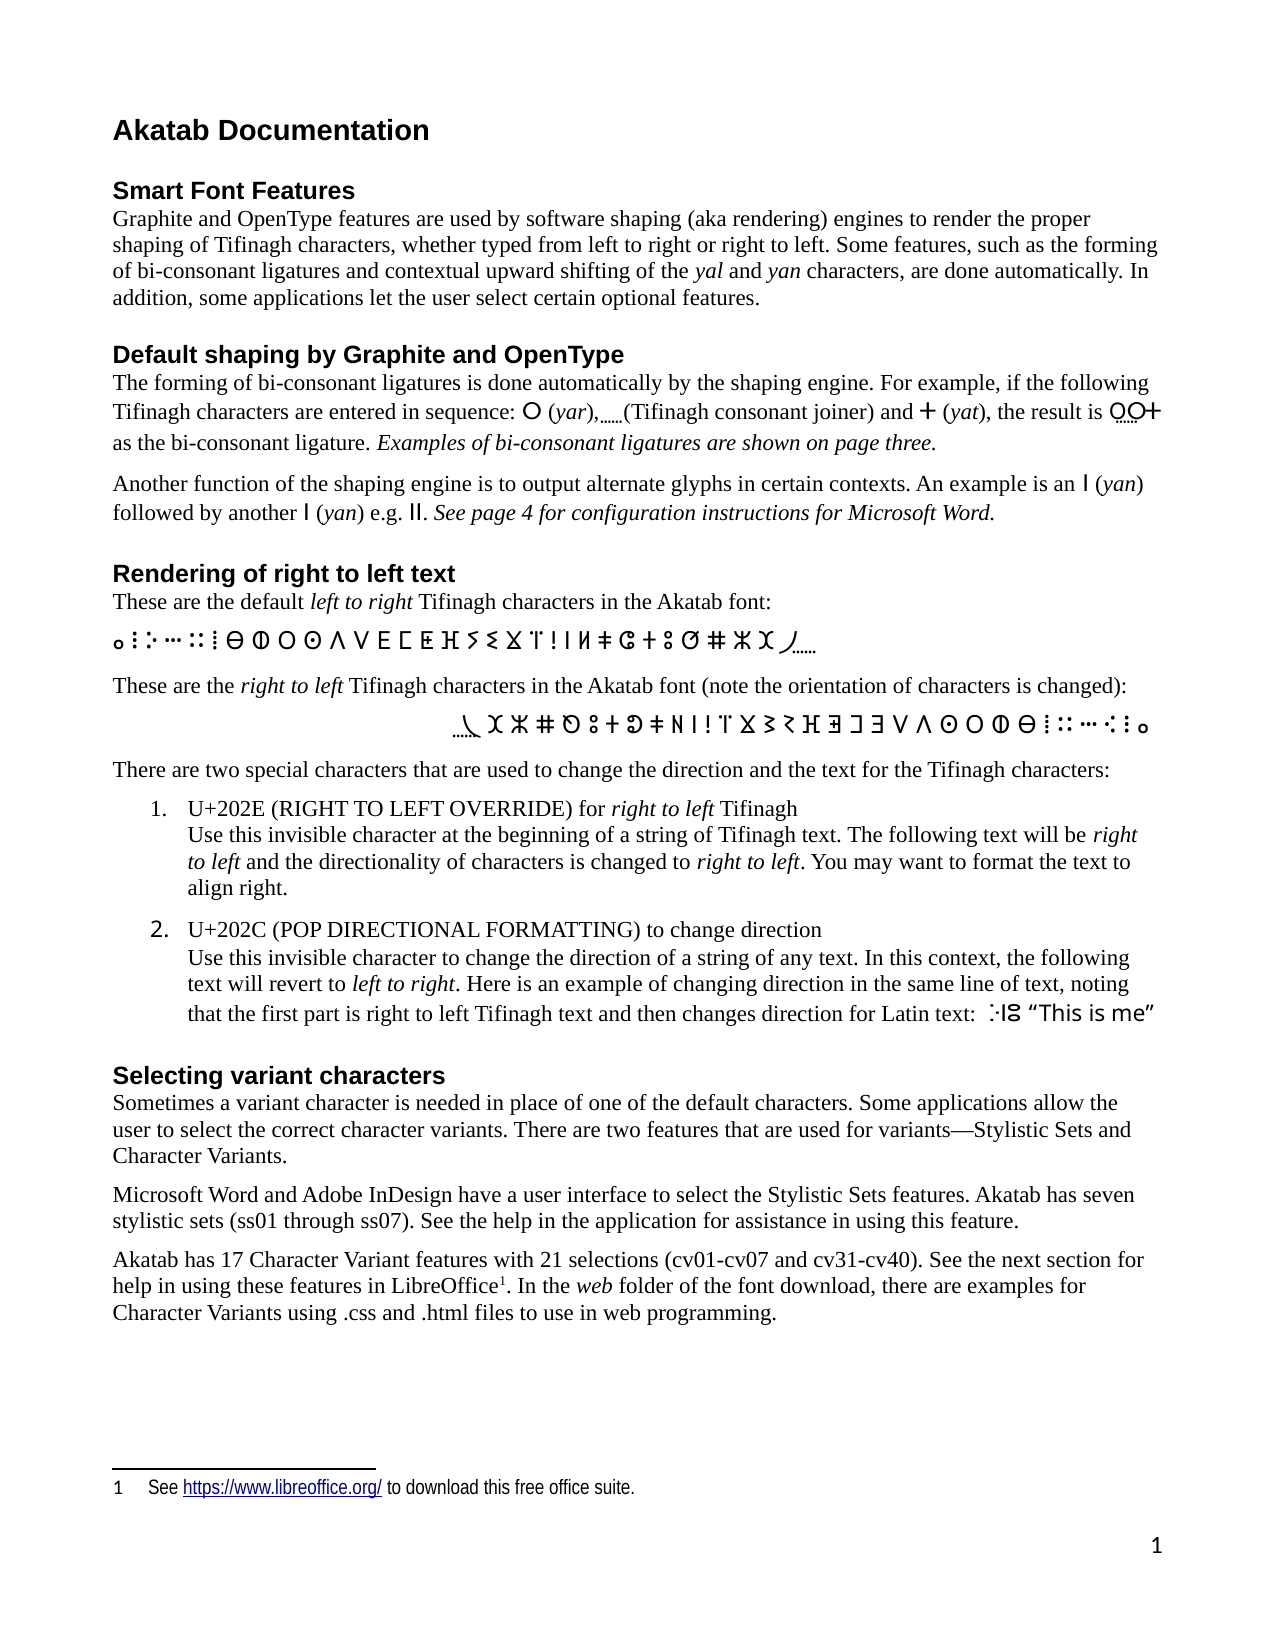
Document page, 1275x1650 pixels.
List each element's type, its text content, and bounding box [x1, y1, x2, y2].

text See https://www.libreoffice.org/ to download this free office suite. [112, 1474, 1162, 1500]
subtitle Smart Font Features [112, 176, 1162, 205]
text ⴰ ⵗ ⴾ ⵈ ⵆ ⵂ ⴱ ⵀ ⵔ ⵙ ⴷ ⴸ ⴹ ⵎ ⵟ ⴼ ⵢ ⵉ ⴴ ⴶ ⵑ ⵏ ⵍ ⵐ ⵛ ⵜ ⵓ ⵚ ⵌ ⵣ ⵋ ⵰ ⵿ [112, 627, 1162, 660]
text Sometimes a variant character is needed in place of one of the default characters. Some applications allow the user to select the correct character variants. There are two features that are used for variants—Stylistic Sets and Character Variants. [112, 1089, 1162, 1168]
text Microsoft Word and Adobe InDesign have a user interface to select the Stylistic Sets features. Akatab has seven stylistic sets (ss01 through ss07). See the help in the application for assistance in using this feature. [112, 1181, 1162, 1234]
subtitle Selecting variant characters [112, 1061, 1162, 1089]
text These are the default left to right Tifinagh characters in the Akatab font: [112, 588, 1162, 614]
subtitle Rendering of right to left text [112, 559, 1162, 588]
text There are two special characters that are used to change the direction and the text for the Tifinagh characters: [112, 756, 1162, 782]
subtitle Default shaping by Graphite and OpenType [112, 340, 1162, 369]
list U+202C (POP DIRECTIONAL FORMATTING) to change direction Use this invisible character to change the direction of a string of any text. In this context, the following text will revert to left to right. Here is an example of changing direction in the same line of text, noting that the first part is right to left Tifinagh text and then changes direction for Latin text: ‮ⵓⵏⴾ ‬ “This is me” [150, 913, 1162, 1031]
text The forming of bi-consonant ligatures is done automatically by the shaping engine. For example, if the following Tifinagh characters are entered in sequence: ⵔ (yar), ⵿ (Tifinagh consonant joiner) and ⵜ (yat), the result is ⵔ⵿ⵜ as the bi-consonant ligature. Examples of bi-consonant ligatures are shown on page three. [112, 369, 1162, 456]
text Graphite and OpenType features are used by software shaping (aka rendering) engines to render the proper shaping of Tifinagh characters, whether typed from left to right or right to left. Some features, such as the forming of bi-consonant ligatures and contextual upward shifting of the yal and yan characters, are done automatically. In addition, some applications let the user select certain optional features. [112, 205, 1162, 310]
list U+202E (RIGHT TO LEFT OVERRIDE) for right to left Tifinagh Use this invisible character at the beginning of a string of Tifinagh text. The following text will be right to left and the directionality of characters is changed to right to left. You may want to format the text to align right. [150, 795, 1162, 900]
subtitle Akatab Documentation [112, 112, 1162, 146]
text Akatab has 17 Character Variant features with 21 selections (cv01-cv07 and cv31-cv40). See the next section for help in using these features in LibreOffice. In the web folder of the font download, there are examples for Character Variants using .css and .html files to use in web programming. [112, 1246, 1162, 1325]
text Another function of the shaping engine is to output alternate glyphs in certain contexts. An example is an ⵏ (yan) followed by another ⵏ (yan) e.g. ⵏⵏ. See page 4 for configuration instructions for Microsoft Word. [112, 468, 1162, 529]
text ‮ⴰ ⵗ ⴾ ⵈ ⵆ ⵂ ⴱ ⵀ ⵔ ⵙ ⴷ ⴸ ⴹ ⵎ ⵟ ⴼ ⵢ ⵉ ⴴ ⴶ ⵑ ⵏ ⵍ ⵐ ⵛ ⵜ ⵓ ⵚ ⵌ ⵣ ⵋ ⵰ ⵿ ‬ [112, 711, 1162, 744]
text These are the right to left Tifinagh characters in the Akatab font (note the orientation of characters is changed): [112, 672, 1162, 698]
